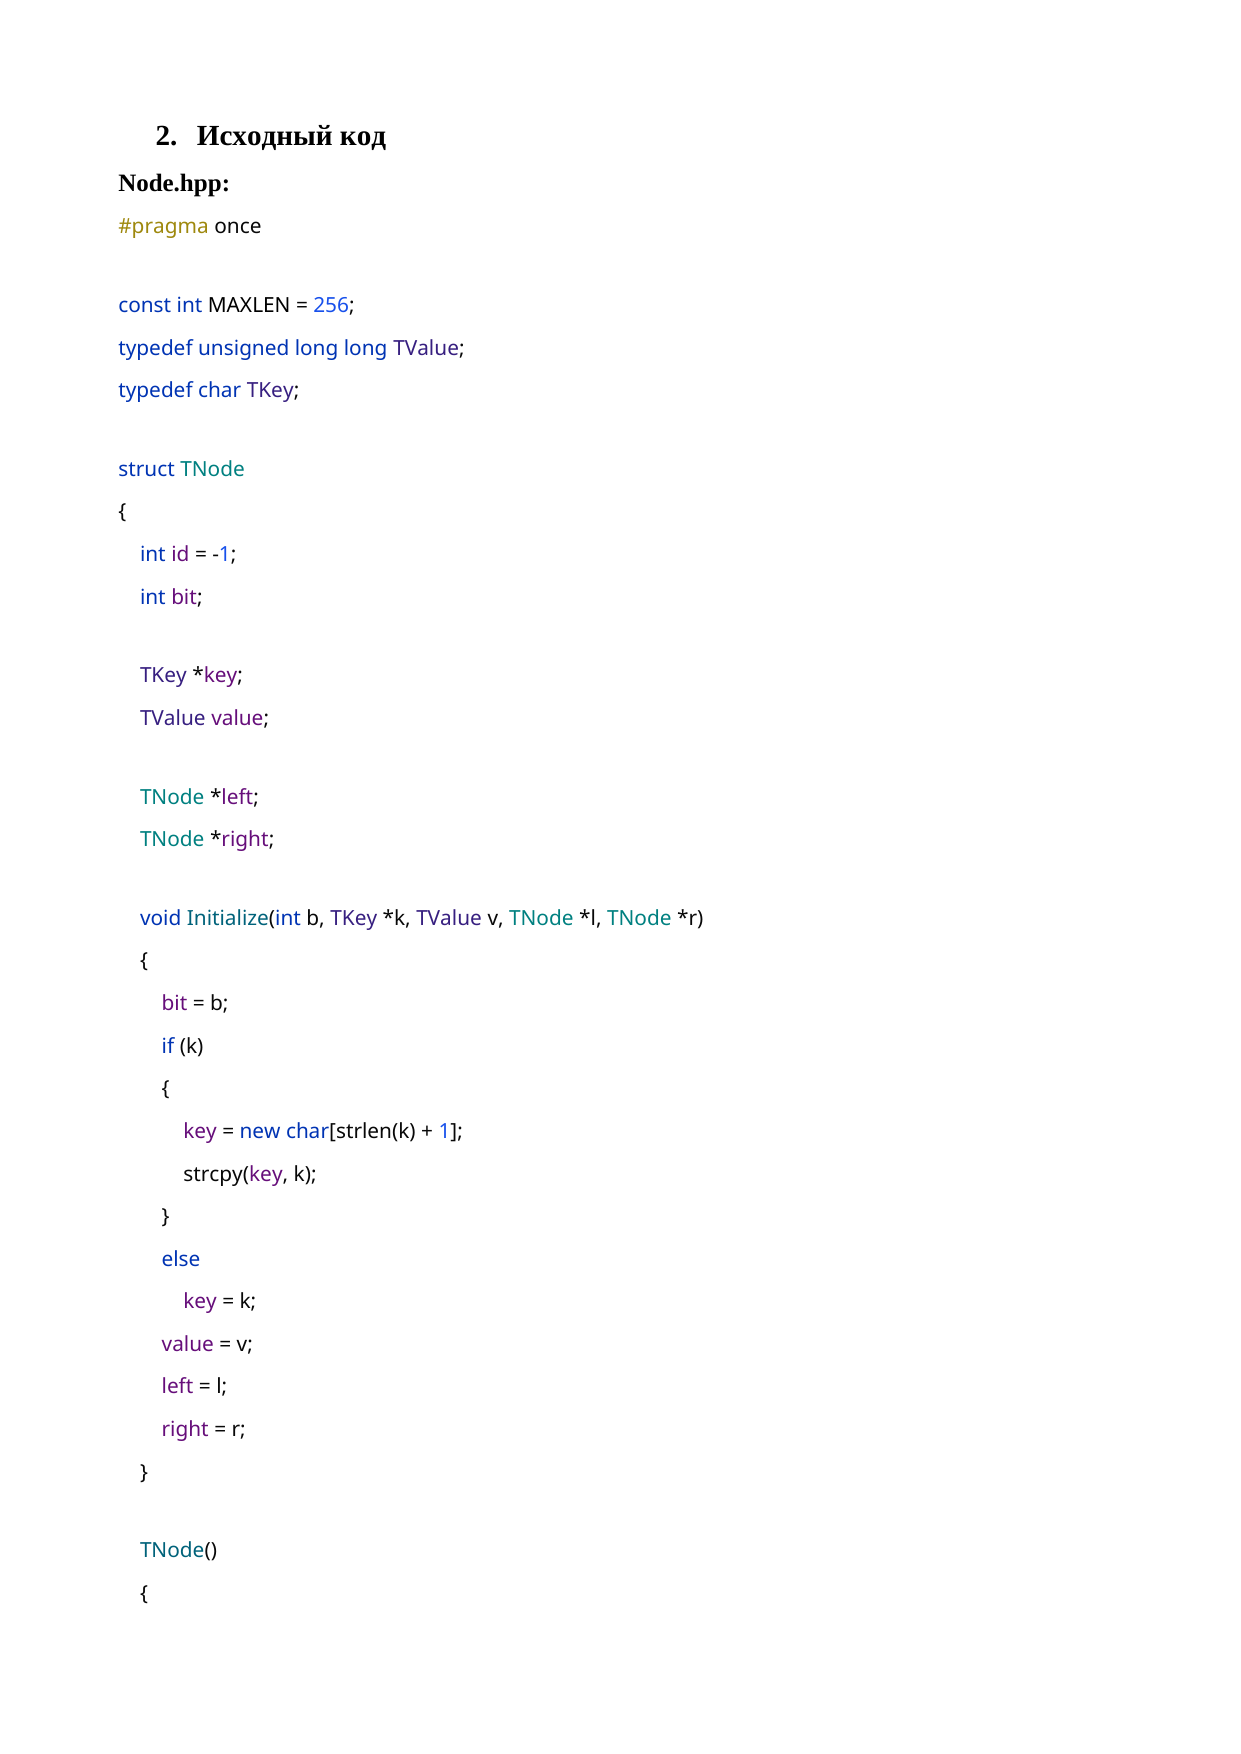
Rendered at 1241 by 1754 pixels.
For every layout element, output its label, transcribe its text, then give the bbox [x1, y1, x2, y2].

text #pragma once const int MAXLEN = 256; typedef unsigned long long TValue; typedef char TKey; struct TNode { int id = -1; int bit; TKey *key; TValue value; TNode *left; TNode *right; void Initialize(int b, TKey *k, TValue v, TNode *l, TNode *r) { bit = b; if (k) { key = new char[strlen(k) + 1]; strcpy(key, k); } else key = k; value = v; left = l; right = r; } TNode() { [118, 212, 1181, 1607]
list Node.hpp: [118, 168, 1181, 197]
list Исходный код [155, 118, 1181, 152]
